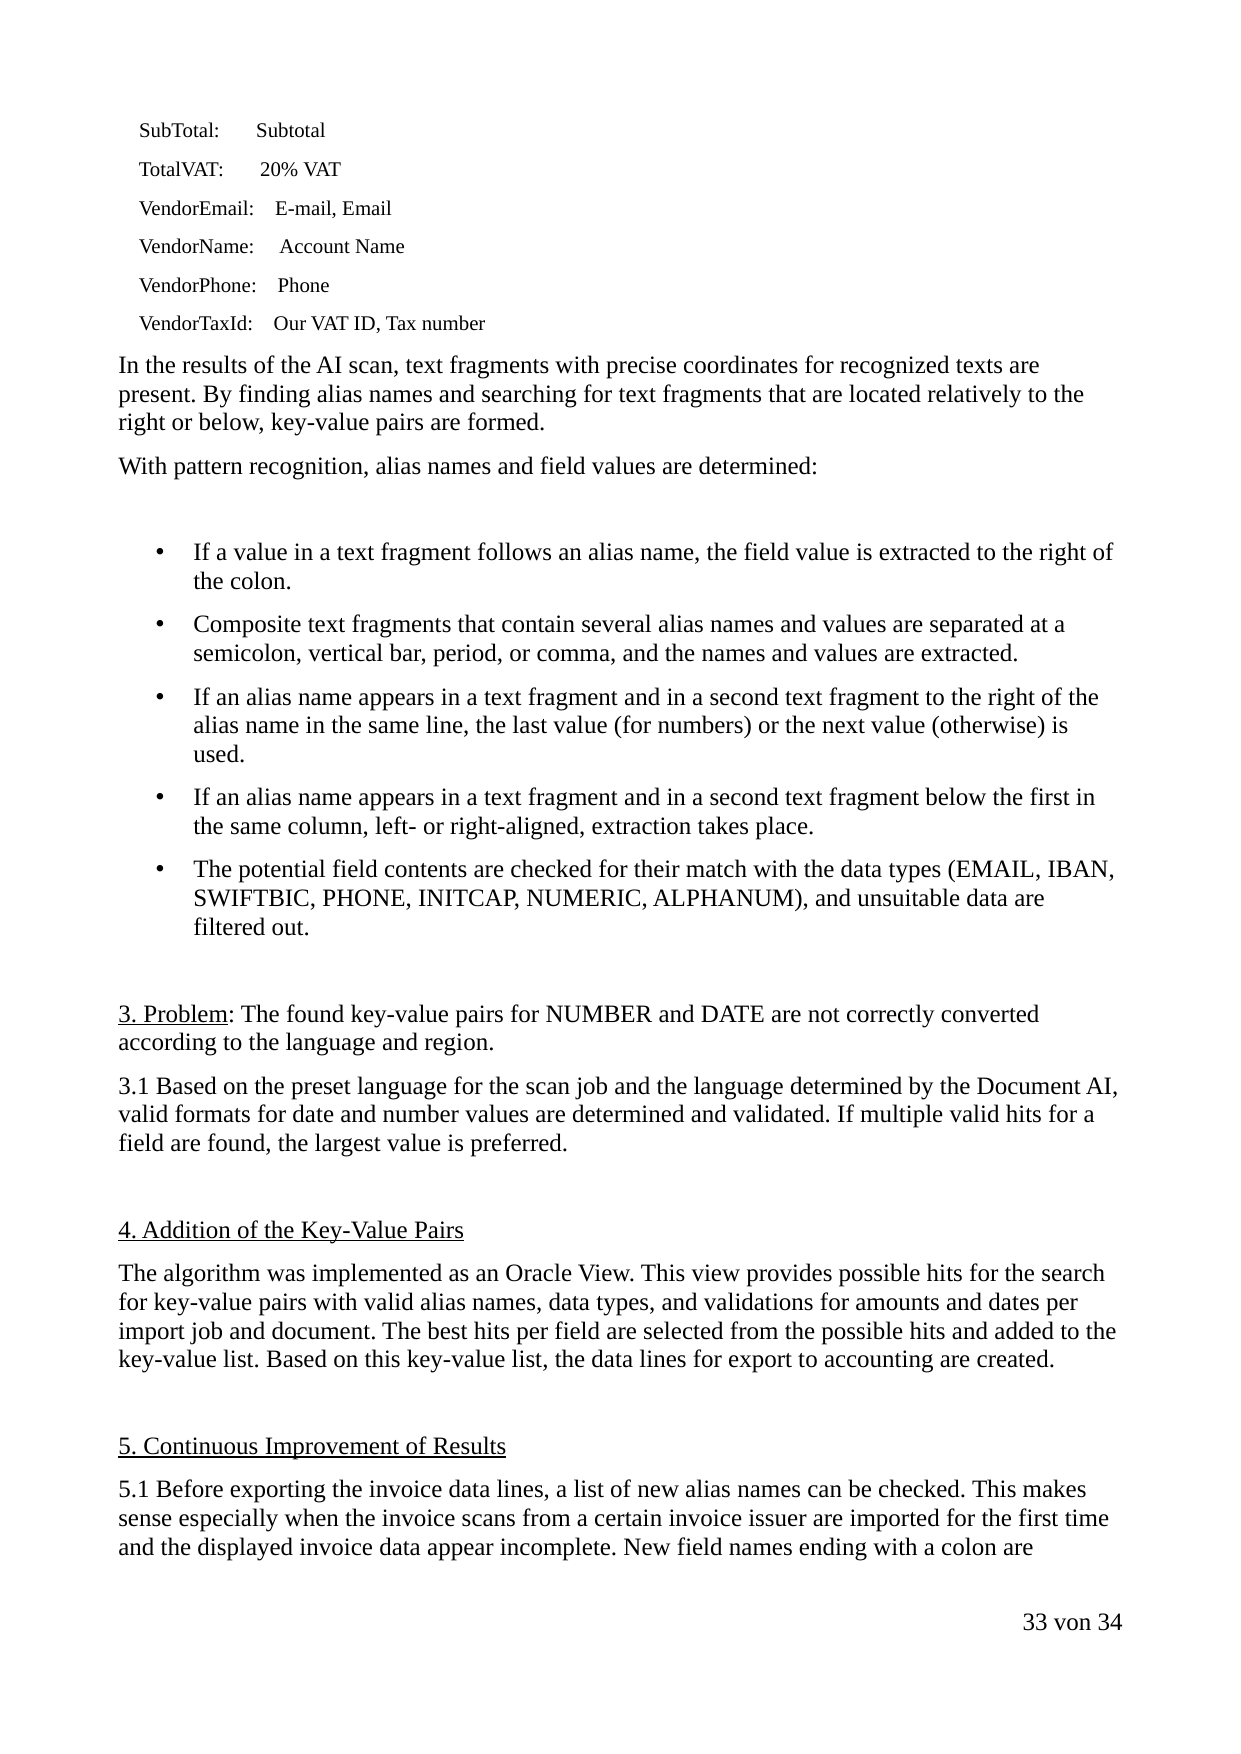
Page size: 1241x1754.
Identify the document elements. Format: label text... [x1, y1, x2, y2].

list If an alias name appears in a text fragment and in a second text fragment below the first in the same column, left- or right-aligned, extraction takes place. [156, 782, 1122, 840]
text 5. Continuous Improvement of Results [118, 1431, 1122, 1460]
text 3. Problem: The found key-value pairs for NUMBER and DATE are not correctly converted according to the language and region. [118, 999, 1122, 1056]
text With pattern recognition, alias names and field values are determined: [118, 451, 1122, 479]
text 4. Addition of the Key-Value Pairs [118, 1215, 1122, 1244]
list Composite text fragments that contain several alias names and values are separated at a semicolon, vertical bar, period, or comma, and the names and values are extracted. [156, 609, 1122, 667]
text 3.1 Based on the preset language for the scan job and the language determined by the Document AI, valid formats for date and number values are determined and validated. If multiple valid hits for a field are found, the largest value is preferred. [118, 1071, 1122, 1157]
text VendorName: Account Name [118, 234, 1122, 258]
text 5.1 Before exporting the invoice data lines, a list of new alias names can be checked. This makes sense especially when the invoice scans from a certain invoice issuer are imported for the first time and the displayed invoice data appear incomplete. New field names ending with a colon are [118, 1474, 1122, 1561]
list The potential field contents are checked for their match with the data types (EMAIL, IBAN, SWIFTBIC, PHONE, INITCAP, NUMERIC, ALPHANUM), and unsuitable data are filtered out. [156, 854, 1122, 941]
text The algorithm was implemented as an Oracle View. This view provides possible hits for the search for key-value pairs with valid alias names, data types, and validations for amounts and dates per import job and document. The best hits per field are selected from the possible hits and added to the key-value list. Based on this key-value list, the data lines for export to accounting are created. [118, 1258, 1122, 1373]
list If an alias name appears in a text fragment and in a second text fragment to the right of the alias name in the same line, the last value (for numbers) or the next value (otherwise) is used. [156, 682, 1122, 768]
text VendorEmail: E-mail, Email [118, 195, 1122, 219]
text In the results of the AI scan, text fragments with precise coordinates for recognized texts are present. By finding alias names and searching for text fragments that are located relatively to the right or below, key-value pairs are formed. [118, 350, 1122, 436]
text VendorPhone: Phone [118, 273, 1122, 297]
text VendorTaxId: Our VAT ID, Tax number [118, 311, 1122, 335]
text SubTotal: Subtotal [118, 118, 1122, 142]
list If a value in a text fragment follows an alias name, the field value is extracted to the right of the colon. [156, 537, 1122, 595]
text TotalVAT: 20% VAT [118, 157, 1122, 181]
